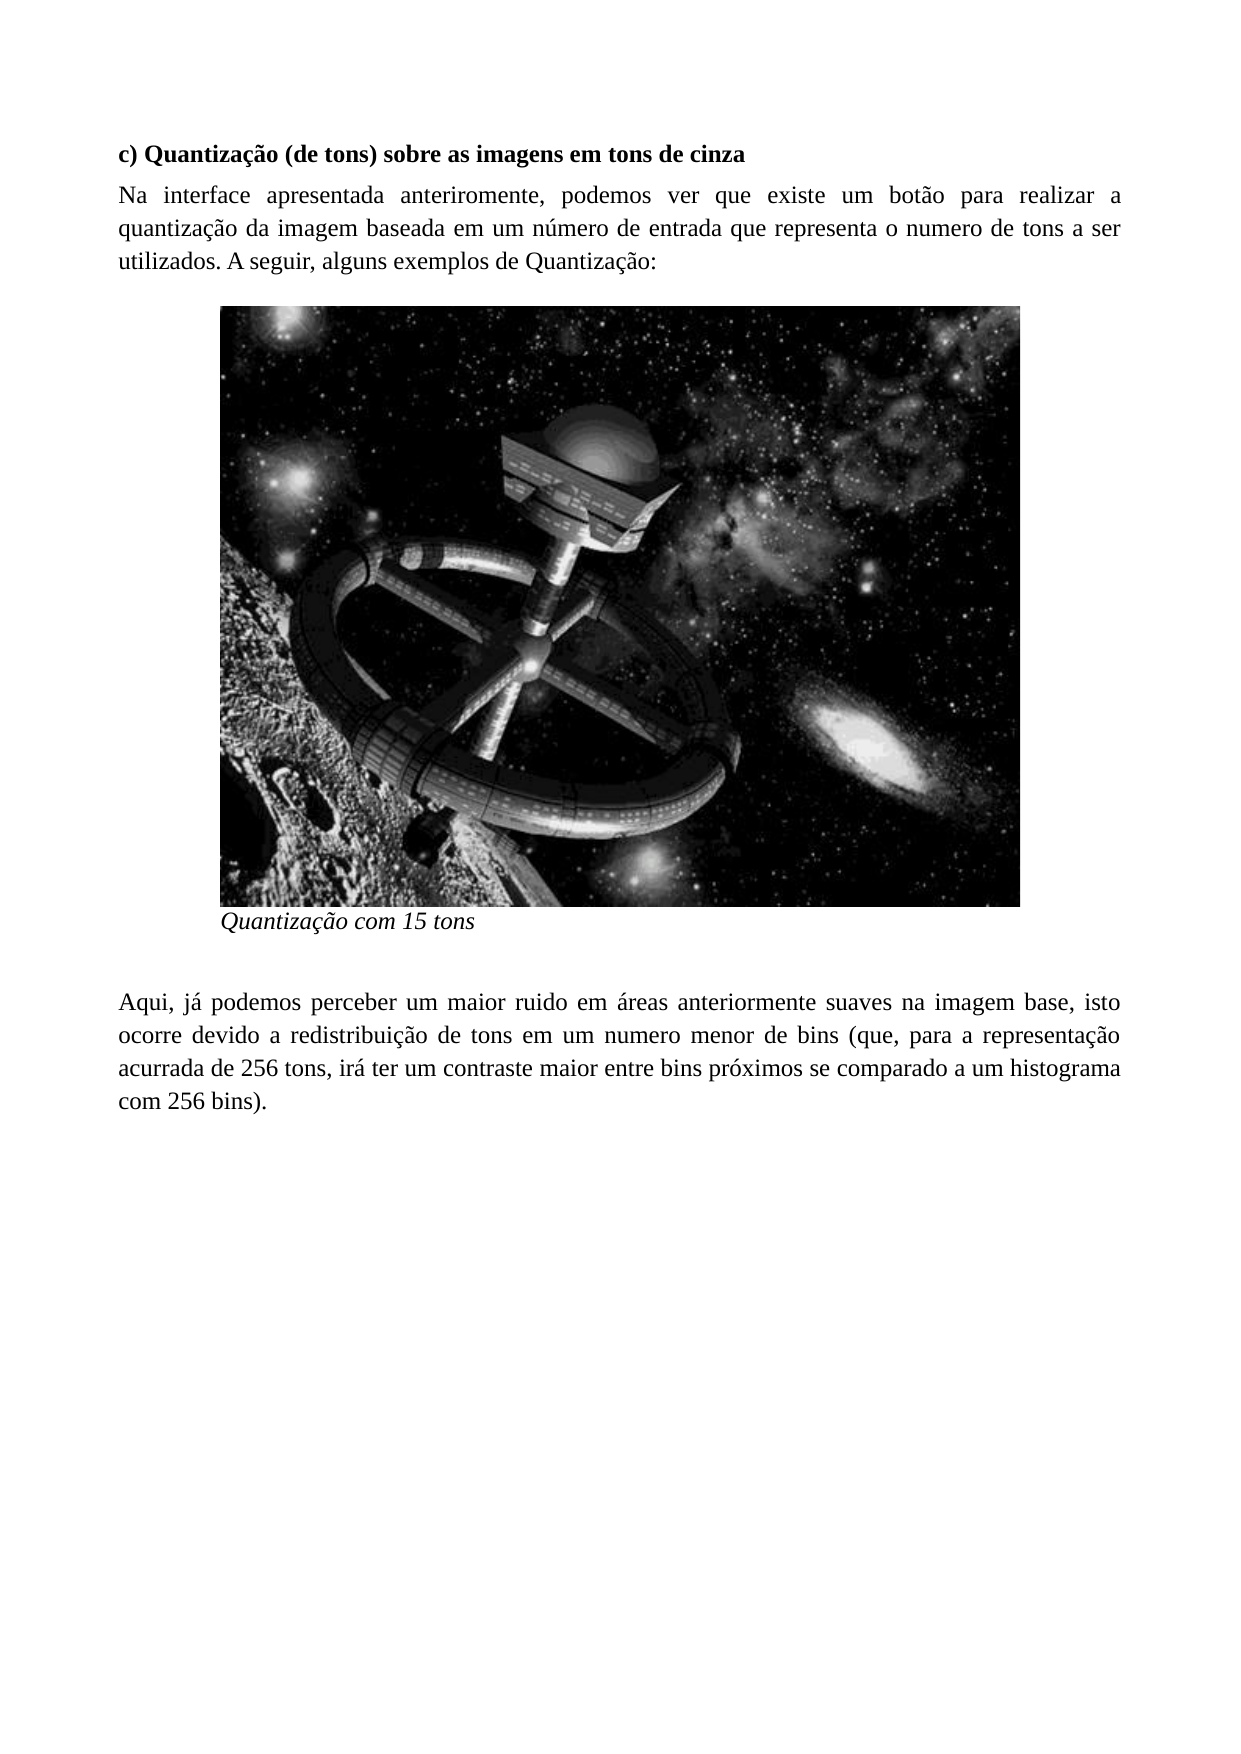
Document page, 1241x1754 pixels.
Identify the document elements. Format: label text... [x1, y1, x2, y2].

subtitle c) Quantização (de tons) sobre as imagens em tons de cinza [118, 139, 1122, 168]
text Aqui, já podemos perceber um maior ruido em áreas anteriormente suaves na imagem base, isto ocorre devido a redistribuição de tons em um numero menor de bins (que, para a representação acurrada de 256 tons, irá ter um contraste maior entre bins próximos se comparado a um histograma com 256 bins). [118, 987, 1122, 1115]
text Na interface apresentada anteriromente, podemos ver que existe um botão para realizar a quantização da imagem baseada em um número de entrada que representa o numero de tons a ser utilizados. A seguir, alguns exemplos de Quantização: [118, 180, 1122, 275]
text Quantização com 15 tons [220, 907, 1020, 935]
picture [220, 306, 1020, 907]
